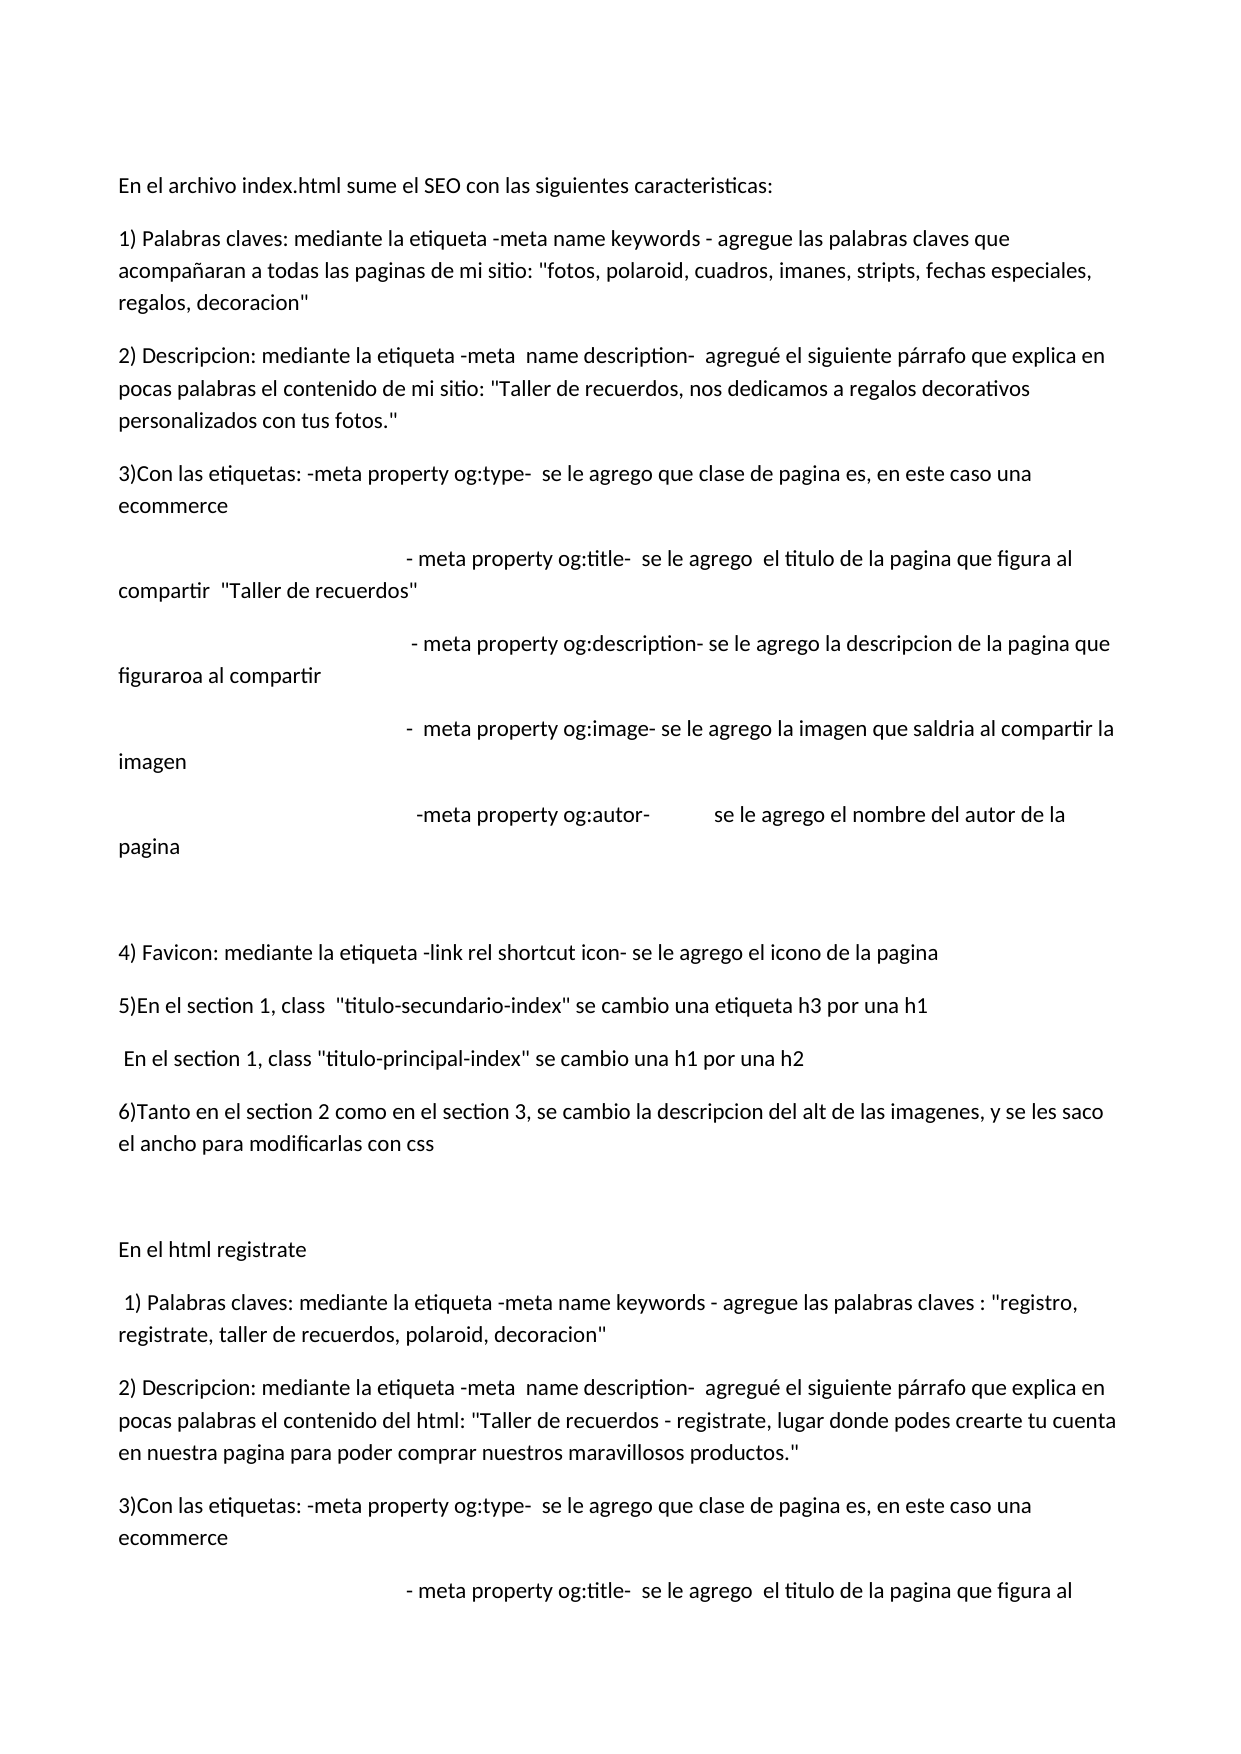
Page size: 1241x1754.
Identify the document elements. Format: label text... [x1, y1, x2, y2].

text En el html registrate [118, 1235, 1122, 1263]
text 3)Con las etiquetas: -meta property og:type- se le agrego que clase de pagina es, en este caso una ecommerce [118, 459, 1122, 519]
text 2) Descripcion: mediante la etiqueta -meta name description- agregué el siguiente párrafo que explica en pocas palabras el contenido del html: "Taller de recuerdos - registrate, lugar donde podes crearte tu cuenta en nuestra pagina para poder comprar nuestros maravillosos productos." [118, 1373, 1122, 1466]
text - meta property og:title- se le agrego el titulo de la pagina que figura al [118, 1576, 1122, 1604]
text - meta property og:description- se le agrego la descripcion de la pagina que figuraroa al compartir [118, 629, 1122, 689]
text 3)Con las etiquetas: -meta property og:type- se le agrego que clase de pagina es, en este caso una ecommerce [118, 1491, 1122, 1551]
text 1) Palabras claves: mediante la etiqueta -meta name keywords - agregue las palabras claves que acompañaran a todas las paginas de mi sitio: "fotos, polaroid, cuadros, imanes, stripts, fechas especiales, regalos, decoracion" [118, 224, 1122, 317]
text 4) Favicon: mediante la etiqueta -link rel shortcut icon- se le agrego el icono de la pagina [118, 938, 1122, 966]
text En el archivo index.html sume el SEO con las siguientes caracteristicas: [118, 171, 1122, 199]
text 2) Descripcion: mediante la etiqueta -meta name description- agregué el siguiente párrafo que explica en pocas palabras el contenido de mi sitio: "Taller de recuerdos, nos dedicamos a regalos decorativos personalizados con tus fotos." [118, 342, 1122, 434]
text 5)En el section 1, class "titulo-secundario-index" se cambio una etiqueta h3 por una h1 [118, 991, 1122, 1019]
text - meta property og:title- se le agrego el titulo de la pagina que figura al compartir "Taller de recuerdos" [118, 544, 1122, 604]
text 1) Palabras claves: mediante la etiqueta -meta name keywords - agregue las palabras claves : "registro, registrate, taller de recuerdos, polaroid, decoracion" [118, 1288, 1122, 1348]
text -meta property og:autor- se le agrego el nombre del autor de la pagina [118, 800, 1122, 860]
text 6)Tanto en el section 2 como en el section 3, se cambio la descripcion del alt de las imagenes, y se les saco el ancho para modificarlas con css [118, 1097, 1122, 1157]
text En el section 1, class "titulo-principal-index" se cambio una h1 por una h2 [118, 1044, 1122, 1072]
text - meta property og:image- se le agrego la imagen que saldria al compartir la imagen [118, 714, 1122, 775]
